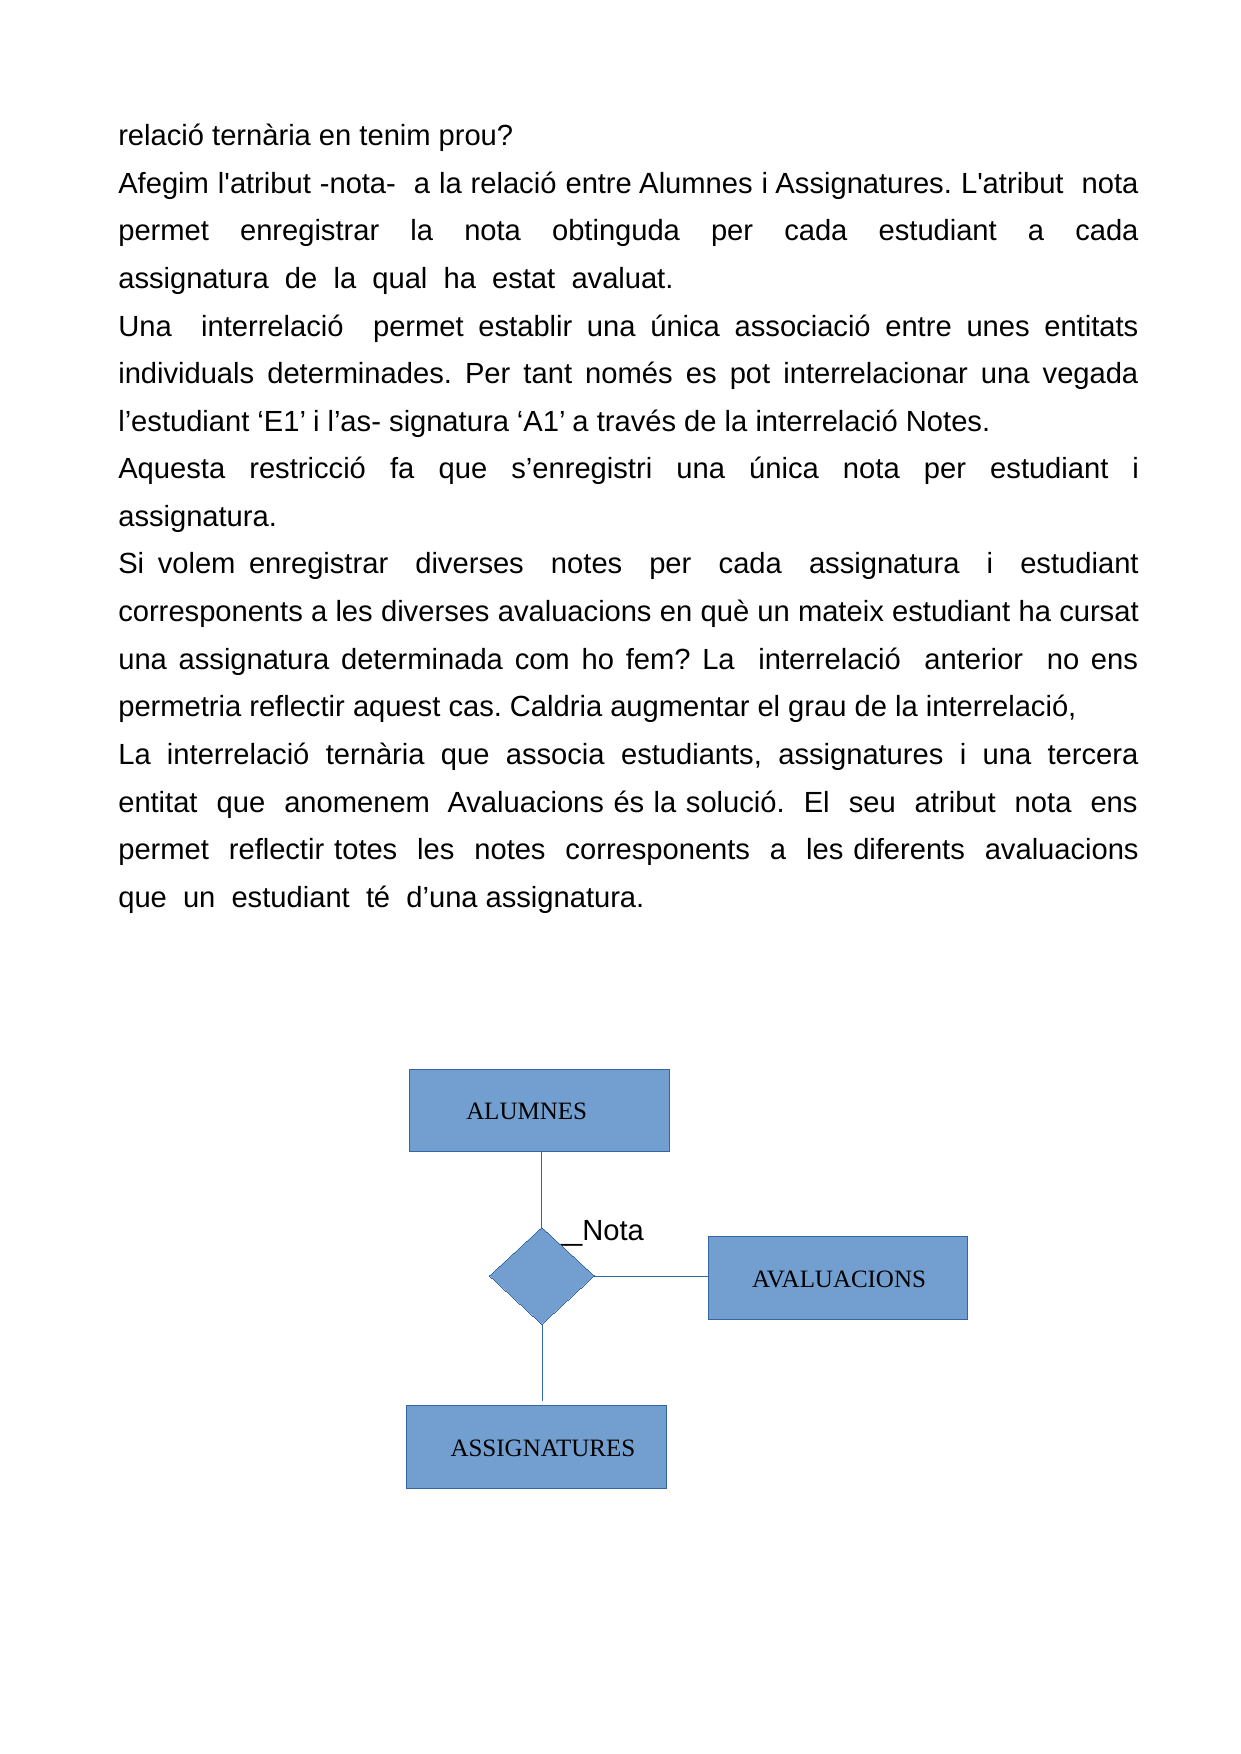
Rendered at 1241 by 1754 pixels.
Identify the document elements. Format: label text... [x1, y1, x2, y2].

text __Nota [542, 1213, 1140, 1247]
text Afegim l'atribut -nota- a la relació entre Alumnes i Assignatures. L'atribut nota permet enregistrar la nota obtinguda per cada estudiant a cada assignatura de la qual ha estat avaluat. [118, 166, 1140, 294]
text Aquesta restricció fa que s’enregistri una única nota per estudiant i assignatura. [118, 451, 1140, 532]
text relació ternària en tenim prou? [118, 118, 1140, 152]
text La interrelació ternària que associa estudiants, assignatures i una tercera entitat que anomenem Avaluacions és la solució. El seu atribut nota ens permet reflectir totes les notes corresponents a les diferents avaluacions que un estudiant té d’una assignatura. [118, 737, 1140, 913]
text Una interrelació permet establir una única associació entre unes entitats individuals determinades. Per tant només es pot interrelacionar una vegada l’estudiant ‘E1’ i l’as- signatura ‘A1’ a través de la interrelació Notes. [118, 308, 1140, 437]
text Si volem enregistrar diverses notes per cada assignatura i estudiant corresponents a les diverses avaluacions en què un mateix estudiant ha cursat una assignatura determinada com ho fem? La interrelació anterior no ens permetria reflectir aquest cas. Caldria augmentar el grau de la interrelació, [118, 547, 1140, 723]
text [118, 1213, 541, 1247]
